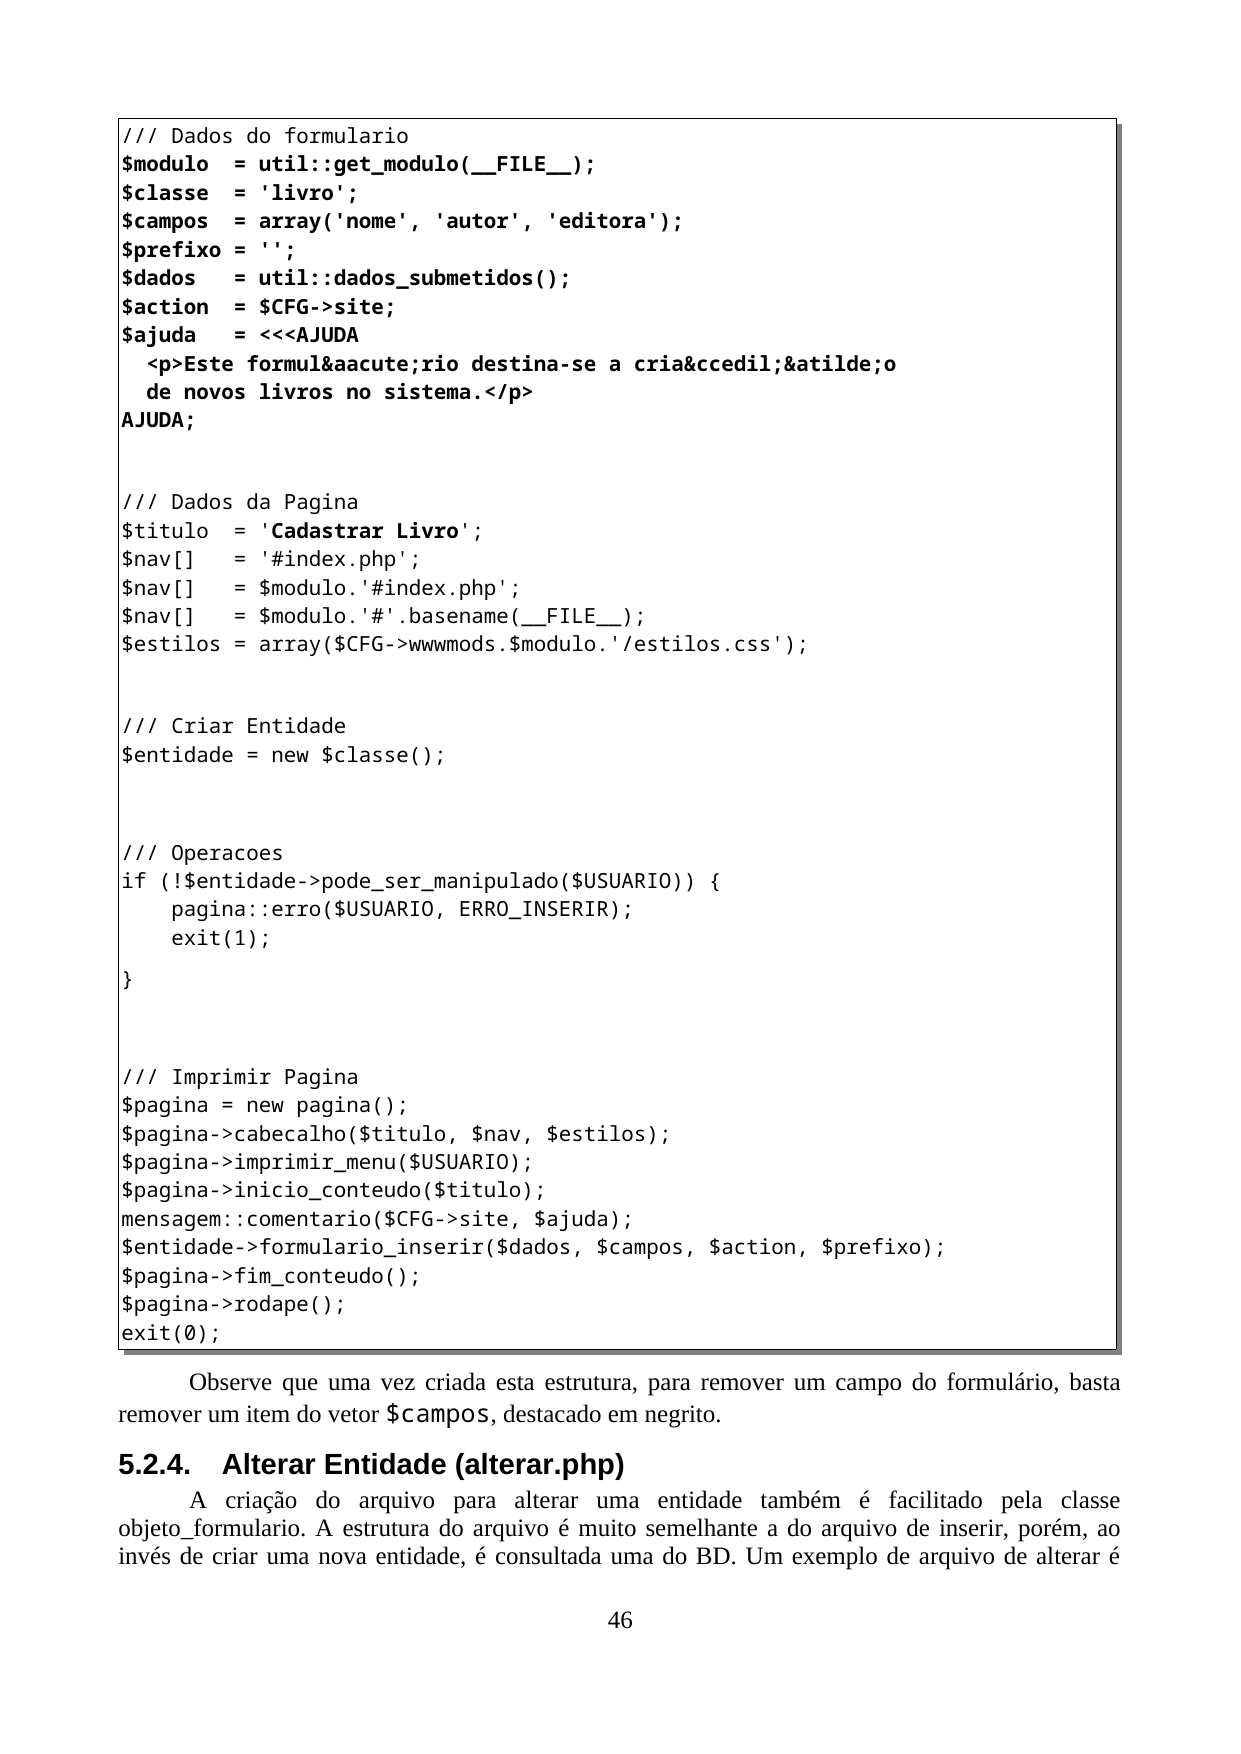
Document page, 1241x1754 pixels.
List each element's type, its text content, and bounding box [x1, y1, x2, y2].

text /// Criar Entidade $entidade = new $classe(); [119, 708, 1116, 768]
text } [119, 961, 1116, 1049]
text A criação do arquivo para alterar uma entidade também é facilitado pela classe objeto_formulario. A estrutura do arquivo é muito semelhante a do arquivo de inserir, porém, ao invés de criar uma nova entidade, é consultada uma do BD. Um exemplo de arquivo de alterar é [118, 1486, 1122, 1569]
text /// Imprimir Pagina $pagina = new pagina(); $pagina->cabecalho($titulo, $nav, $estilos); $pagina->imprimir_menu($USUARIO); $pagina->inicio_conteudo($titulo); mensagem::comentario($CFG->site, $ajuda); $entidade->formulario_inserir($dados, $campos, $action, $prefixo); $pagina->fim_conteudo(); $pagina->rodape(); exit(0); [119, 1059, 1116, 1349]
text /// Operacoes if (!$entidade->pode_ser_manipulado($USUARIO)) { pagina::erro($USUARIO, ERRO_INSERIR); exit(1); [119, 778, 1116, 951]
text /// Dados do formulario $modulo = util::get_modulo(__FILE__); $classe = 'livro'; $campos = array('nome', 'autor', 'editora'); $prefixo = ''; $dados = util::dados_submetidos(); $action = $CFG->site; $ajuda = <<<AJUDA <p>Este formul&aacute;rio destina-se a cria&ccedil;&atilde;o de novos livros no sistema.</p> AJUDA; [119, 119, 1116, 434]
subtitle Alterar Entidade (alterar.php) [118, 1448, 1122, 1480]
text /// Dados da Pagina $titulo = 'Cadastrar Livro'; $nav[] = '#index.php'; $nav[] = $modulo.'#index.php'; $nav[] = $modulo.'#'.basename(__FILE__); $estilos = array($CFG->wwwmods.$modulo.'/estilos.css'); [119, 484, 1116, 658]
text Observe que uma vez criada esta estrutura, para remover um campo do formulário, basta remover um item do vetor $campos, destacado em negrito. [118, 1368, 1122, 1429]
